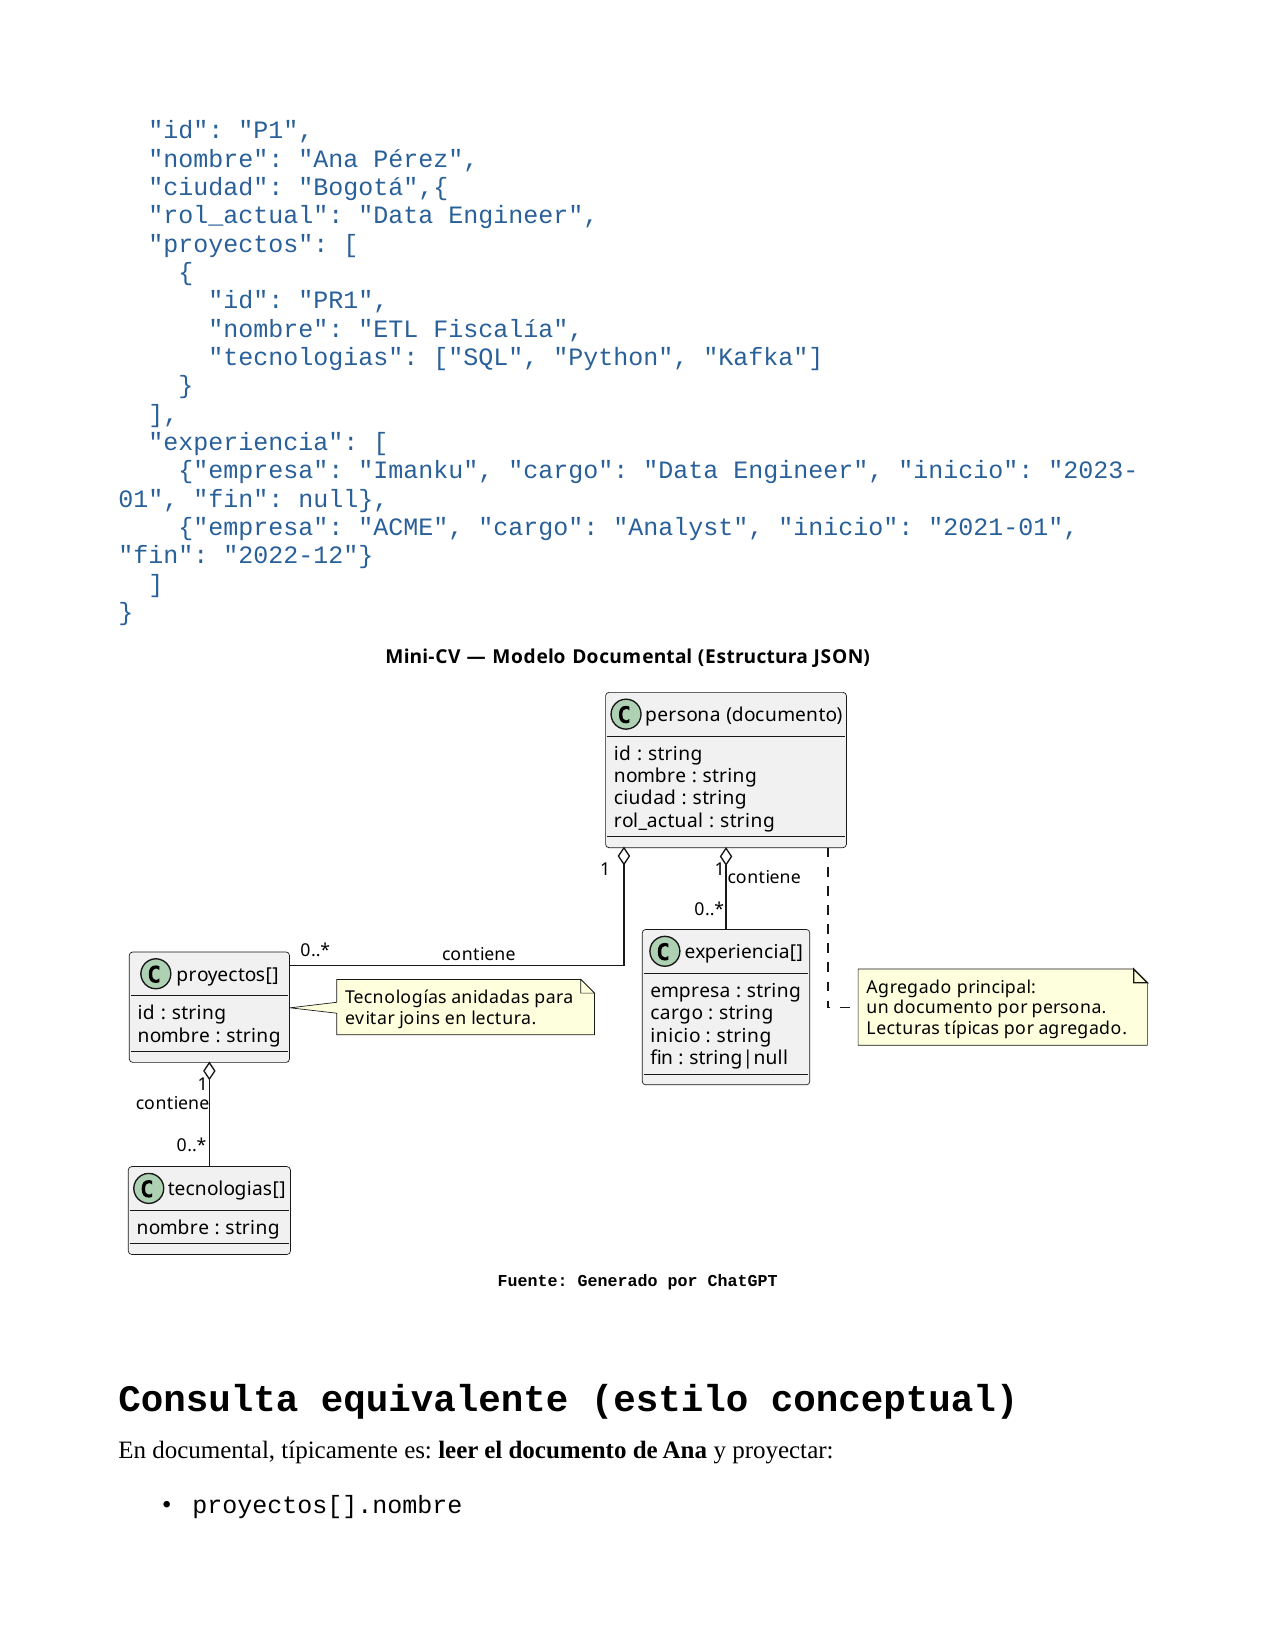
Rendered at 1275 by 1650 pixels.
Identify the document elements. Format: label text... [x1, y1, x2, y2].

text "nombre": "Ana Pérez", [118, 146, 1157, 175]
text "rol_actual": "Data Engineer", [118, 203, 1157, 231]
text ], [118, 401, 1157, 430]
subtitle Consulta equivalente (estilo conceptual) [118, 1380, 1157, 1422]
text "ciudad": "Bogotá",{ [118, 175, 1157, 203]
text ] [118, 571, 1157, 600]
text } [118, 373, 1157, 401]
text "tecnologias": ["SQL", "Python", "Kafka"] [118, 345, 1157, 373]
text {"empresa": "Imanku", "cargo": "Data Engineer", "inicio": "2023-01", "fin": null}, [118, 458, 1157, 515]
text { [118, 260, 1157, 288]
text {"empresa": "ACME", "cargo": "Analyst", "inicio": "2021-01", "fin": "2022-12"} [118, 515, 1157, 571]
list proyectos[].nombre [162, 1492, 1157, 1521]
text "id": "P1", [118, 118, 1157, 146]
text "nombre": "ETL Fiscalía", [118, 316, 1157, 345]
text "experiencia": [ [118, 430, 1157, 458]
text "proyectos": [ [118, 231, 1157, 260]
text } [118, 600, 1157, 628]
text Fuente: Generado por ChatGPT [118, 628, 1157, 1292]
text "id": "PR1", [118, 288, 1157, 316]
text En documental, típicamente es: leer el documento de Ana y proyectar: [118, 1435, 1157, 1463]
